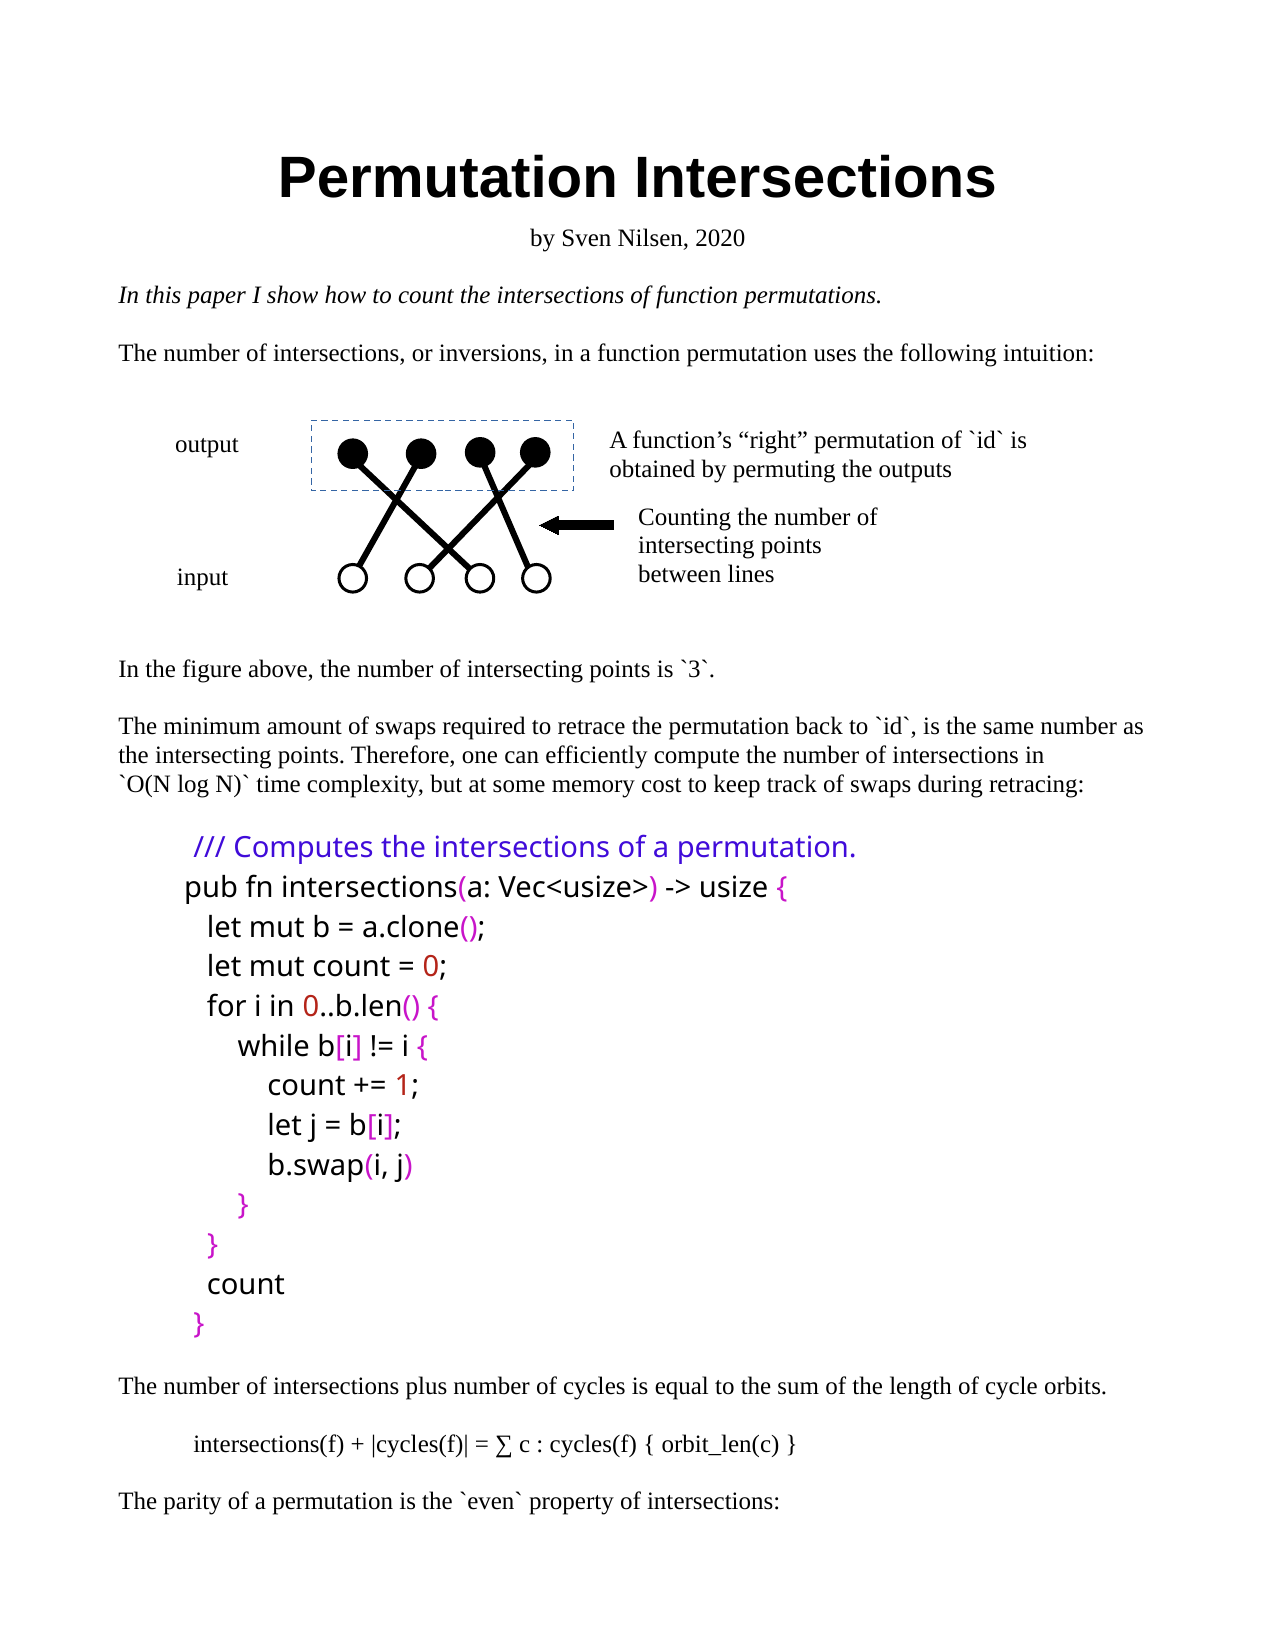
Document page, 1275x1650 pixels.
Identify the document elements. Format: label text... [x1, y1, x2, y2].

text The number of intersections plus number of cycles is equal to the sum of the length of cycle orbits. [118, 1371, 1157, 1400]
text /// Computes the intersections of a permutation. [118, 826, 1157, 866]
text let mut b = a.clone(); [118, 906, 1157, 946]
text let j = b[i]; [118, 1104, 1157, 1144]
text count += 1; [118, 1064, 1157, 1104]
title Permutation Intersections [118, 143, 1157, 210]
text } [118, 1184, 1157, 1223]
text In the figure above, the number of intersecting points is `3`. [118, 654, 1157, 683]
text The number of intersections, or inversions, in a function permutation uses the following intuition: [118, 338, 1157, 366]
text } [118, 1223, 1157, 1263]
text } [118, 1303, 1157, 1342]
text by Sven Nilsen, 2020 [118, 223, 1157, 251]
text while b[i] != i { [118, 1025, 1157, 1064]
text The minimum amount of swaps required to retrace the permutation back to `id`, is the same number as the intersecting points. Therefore, one can efficiently compute the number of intersections in `O(N log N)` time complexity, but at some memory cost to keep track of swaps during retracing: [118, 711, 1157, 798]
text count [118, 1263, 1157, 1303]
text intersections(f) + |cycles(f)| = ∑ c : cycles(f) { orbit_len(c) } [118, 1429, 1157, 1457]
text for i in 0..b.len() { [118, 985, 1157, 1025]
text let mut count = 0; [118, 946, 1157, 985]
text The parity of a permutation is the `even` property of intersections: [118, 1486, 1157, 1515]
text b.swap(i, j) [118, 1144, 1157, 1184]
text In this paper I show how to count the intersections of function permutations. [118, 280, 1157, 309]
text pub fn intersections(a: Vec<usize>) -> usize { [118, 866, 1157, 906]
